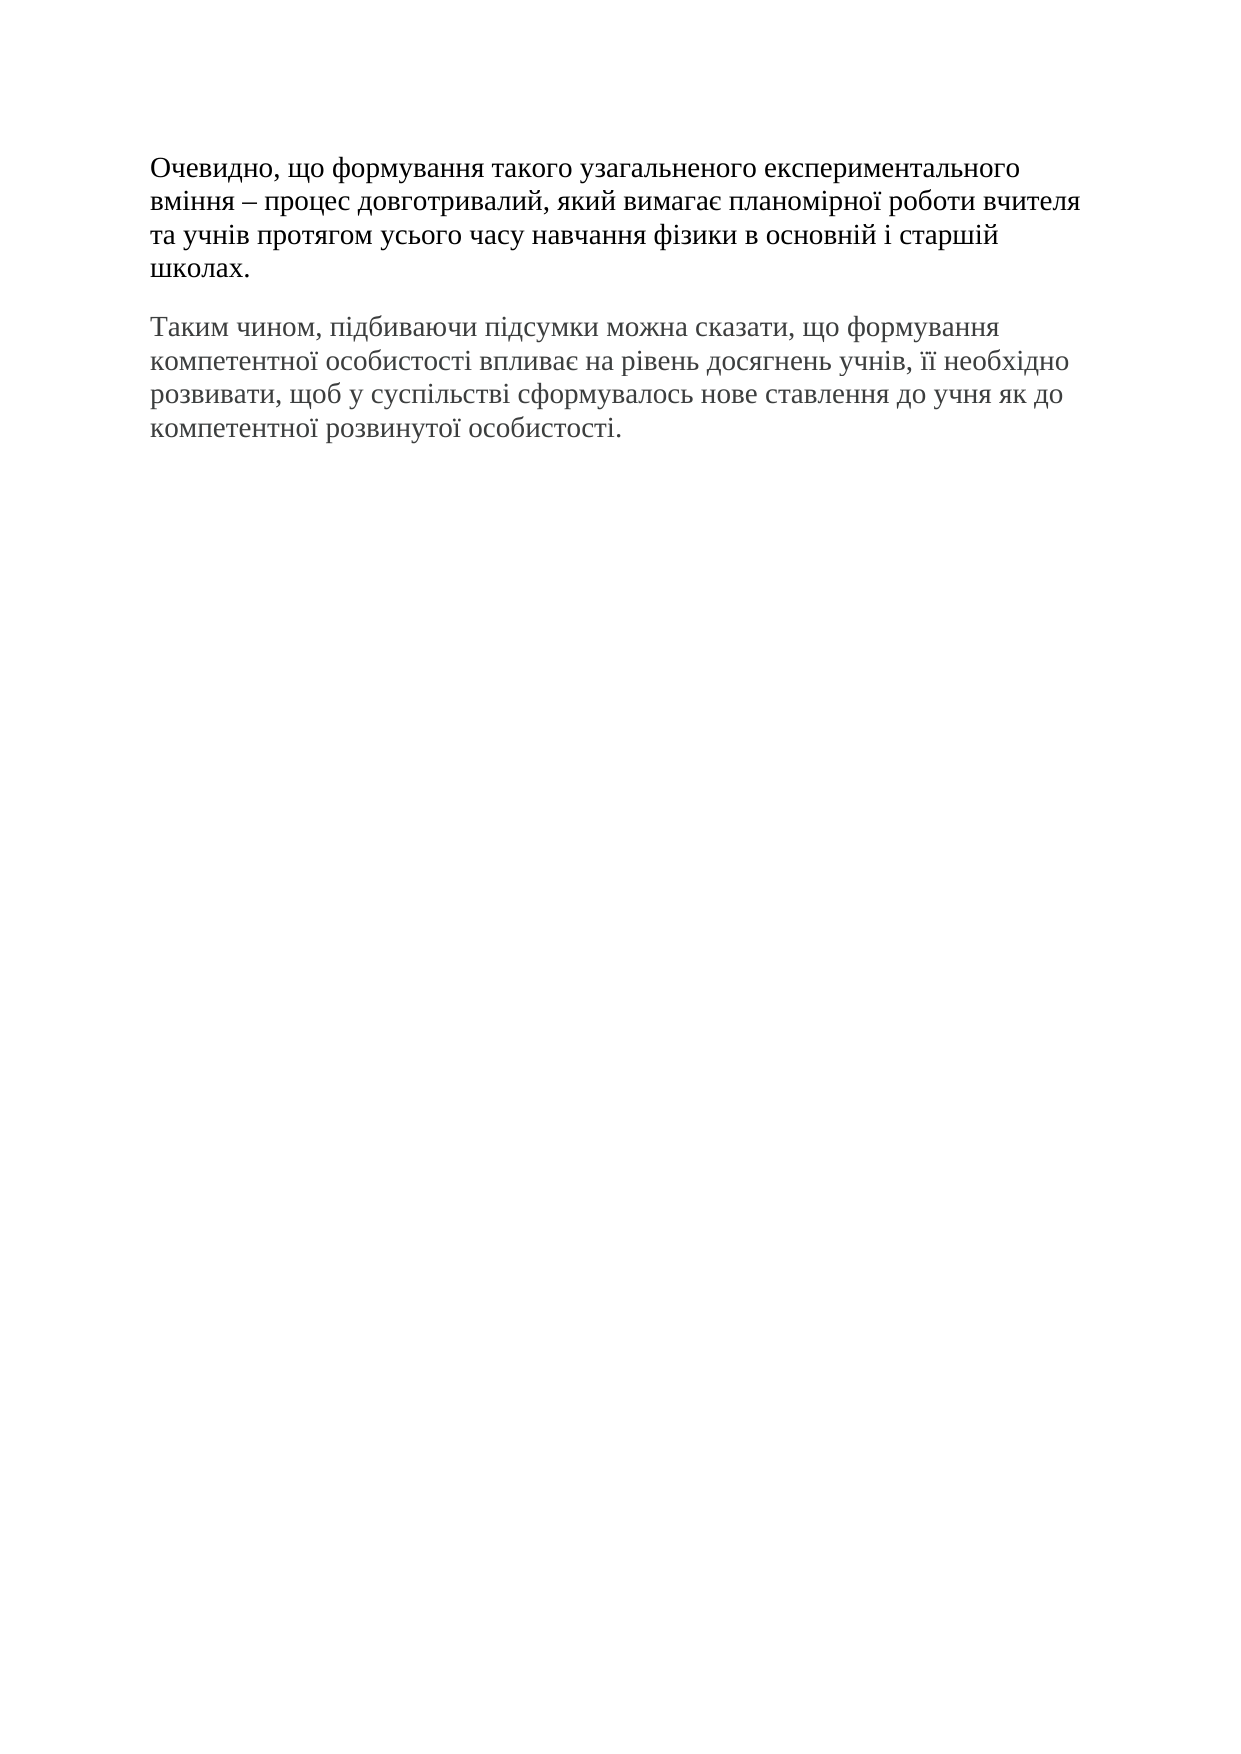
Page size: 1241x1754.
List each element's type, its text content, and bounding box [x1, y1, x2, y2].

text Таким чином, підбиваючи підсумки можна сказати, що формування компетентної особистості впливає на рівень досягнень учнів, її необхідно розвивати, щоб у суспільстві сформувалось нове ставлення до учня як до компетентної розвинутої особистості. [150, 309, 1090, 443]
text Очевидно, що формування такого узагальненого експериментального вміння – процес довготривалий, який вимагає планомірної роботи вчителя та учнів протягом усього часу навчання фізики в основній і старшій школах. [150, 150, 1090, 284]
